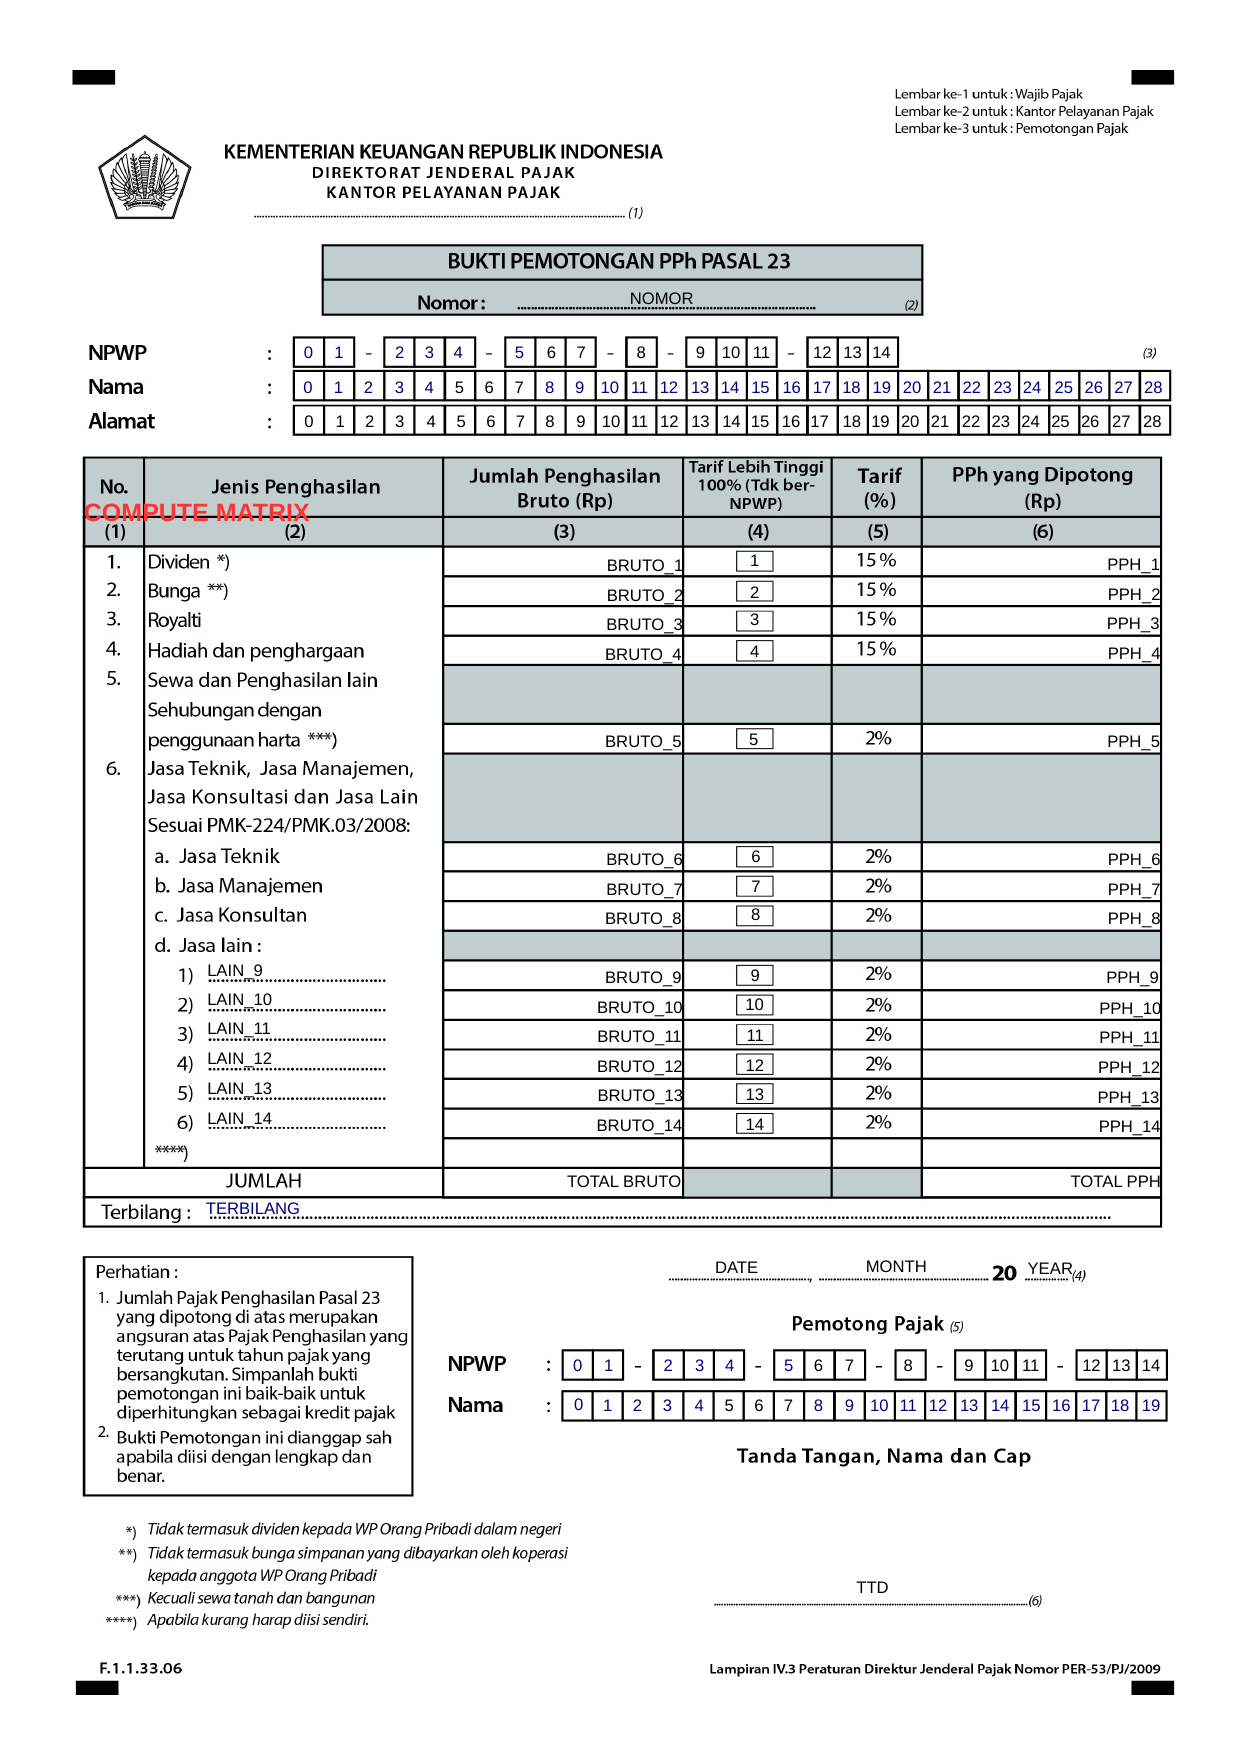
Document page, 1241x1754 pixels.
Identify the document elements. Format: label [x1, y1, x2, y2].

picture [70, 70, 1182, 1695]
